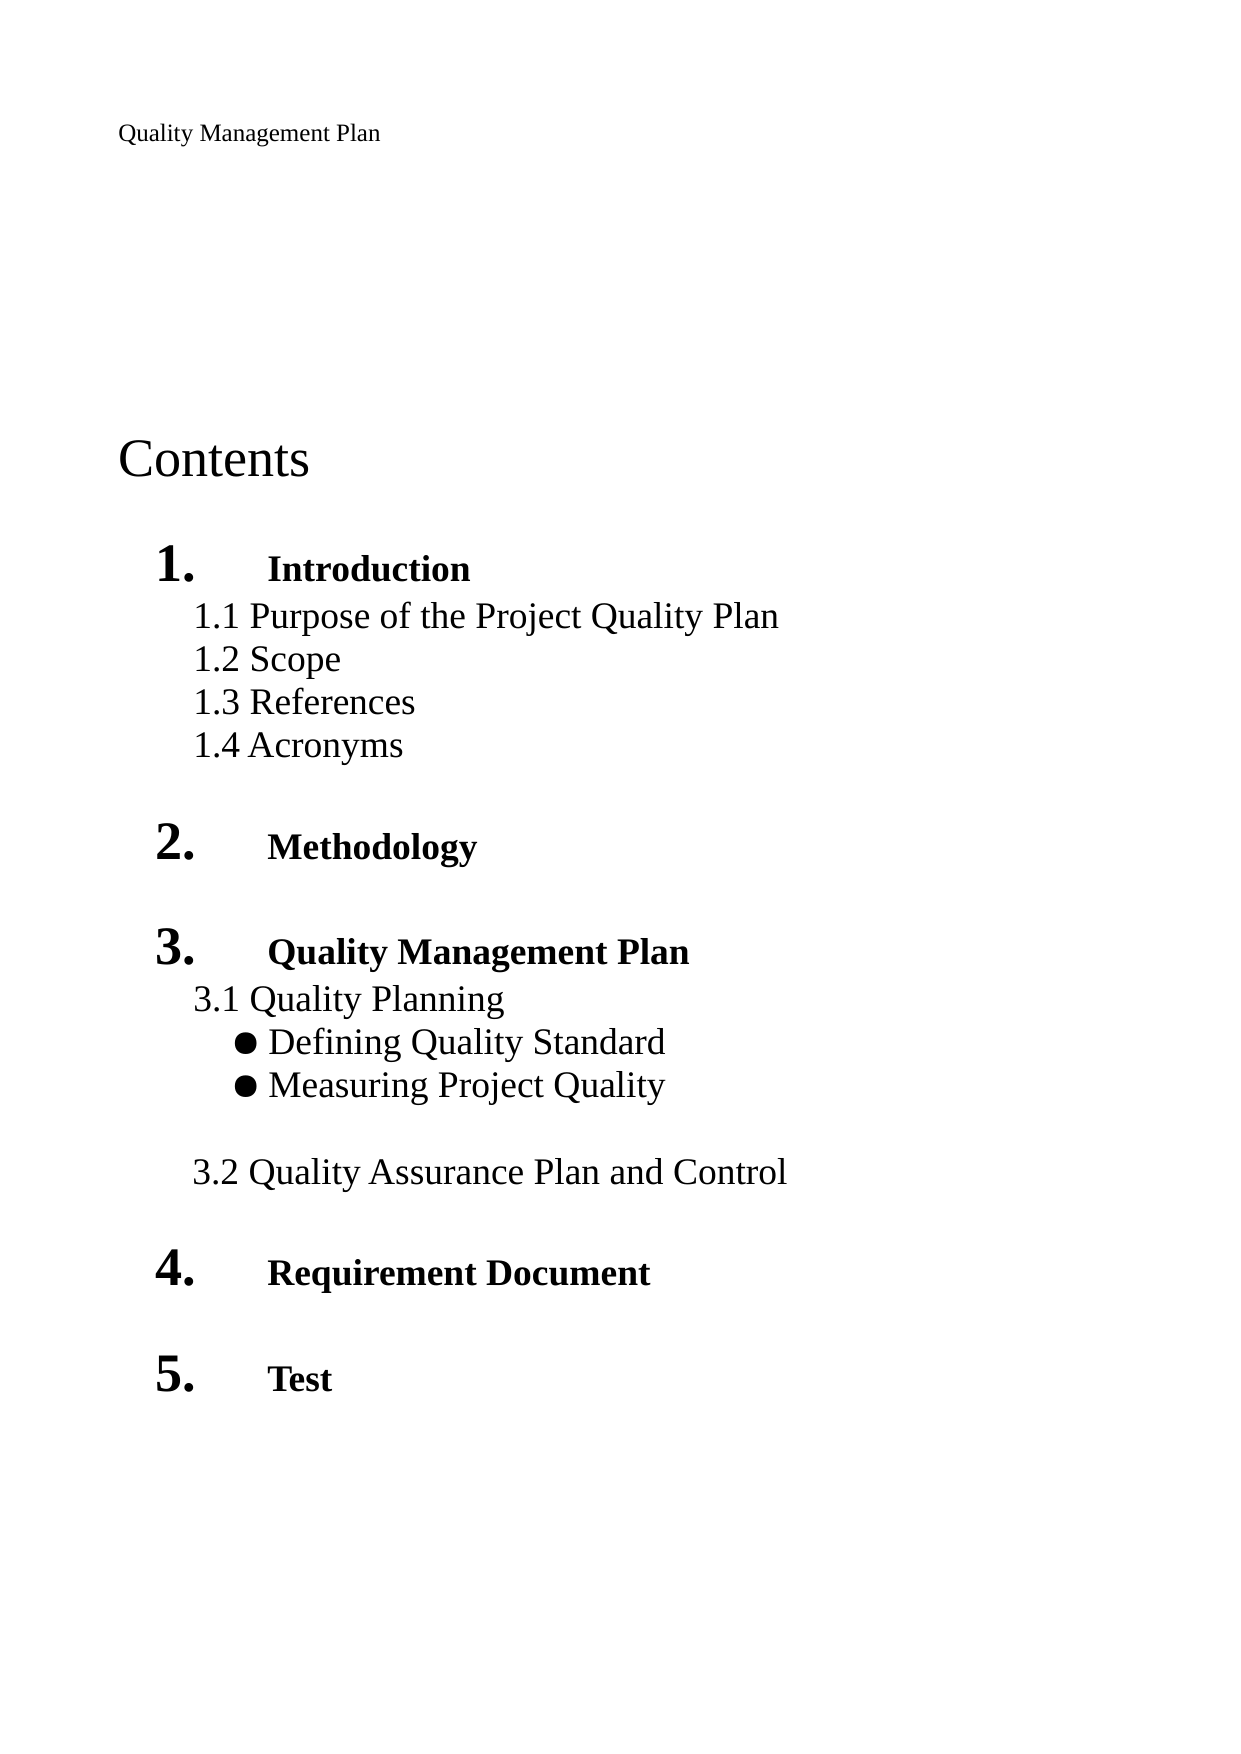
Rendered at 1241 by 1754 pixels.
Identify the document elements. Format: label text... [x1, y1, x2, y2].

list Measuring Project Quality [231, 1063, 1122, 1106]
list 1.3 References [156, 679, 1122, 723]
list 1.1 Purpose of the Project Quality Plan [156, 593, 1122, 636]
list Methodology [156, 809, 1122, 871]
list Test [156, 1341, 1122, 1403]
list Defining Quality Standard [231, 1020, 1122, 1063]
list Quality Management Plan [156, 914, 1122, 977]
list 1.4 Acronyms [156, 723, 1122, 766]
list 1.2 Scope [156, 636, 1122, 679]
list Requirement Document [156, 1235, 1122, 1298]
list 3.1 Quality Planning [156, 977, 1122, 1020]
text 3.2 Quality Assurance Plan and Control [118, 1149, 1122, 1192]
list Introduction [156, 531, 1122, 593]
text Contents [118, 426, 1122, 488]
